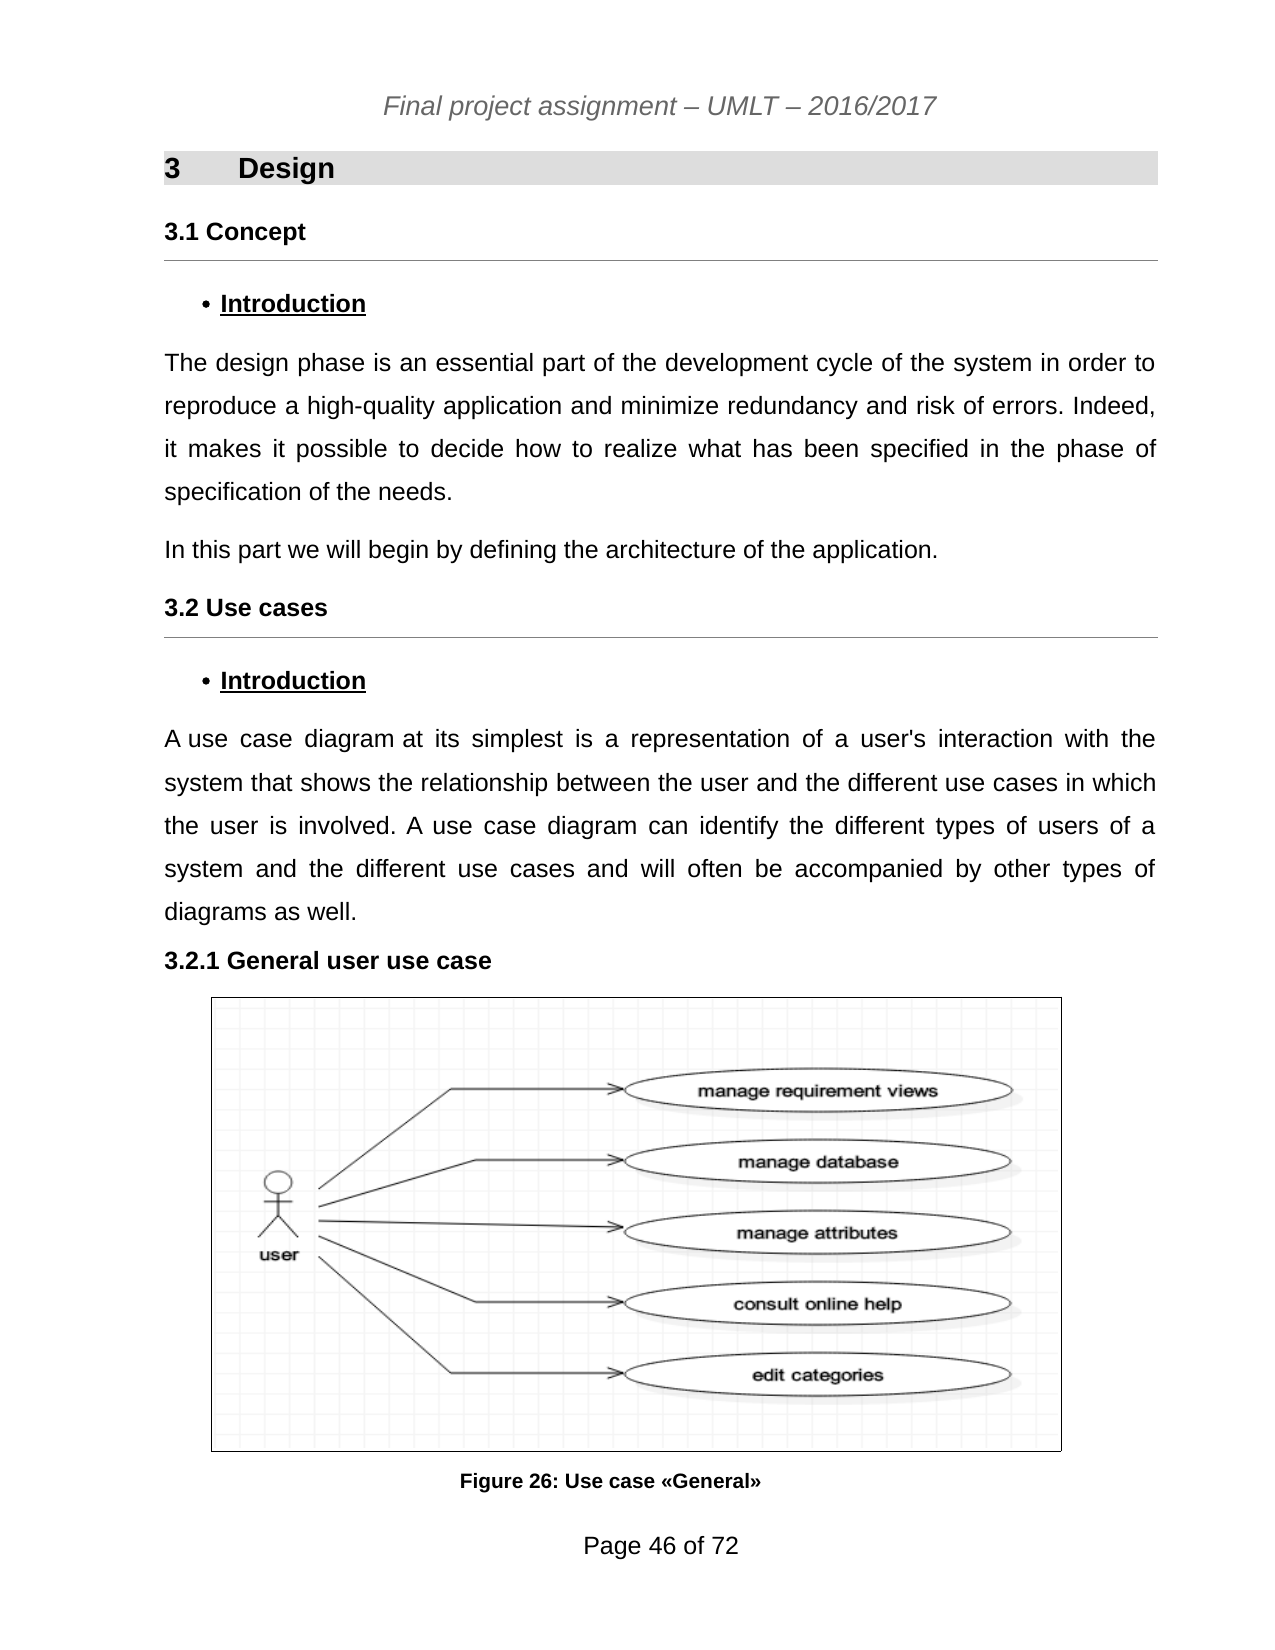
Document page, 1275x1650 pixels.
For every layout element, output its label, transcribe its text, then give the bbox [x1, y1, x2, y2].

text Figure 26: Use case «General» [164, 1019, 1158, 1494]
text In this part we will begin by defining the architecture of the application. [164, 535, 1158, 564]
picture [213, 999, 1058, 1448]
subtitle 3.2.1 General user use case [164, 946, 1158, 975]
text The design phase is an essential part of the development cycle of the system in order to reproduce a high-quality application and minimize redundancy and risk of errors. Indeed, it makes it possible to decide how to realize what has been specified in the phase of specification of the needs. [164, 348, 1158, 506]
text A use case diagram at its simplest is a representation of a user's interaction with the system that shows the relationship between the user and the different use cases in which the user is involved. A use case diagram can identify the different types of users of a system and the different use cases and will often be accompanied by other types of diagrams as well. [164, 724, 1158, 926]
list Introduction [202, 289, 1158, 318]
subtitle 3.1 Concept [164, 217, 1158, 245]
subtitle 3 Design [164, 151, 1158, 185]
text [212, 998, 1061, 1451]
list Introduction [202, 666, 1158, 695]
subtitle 3.2 Use cases [164, 593, 1158, 622]
